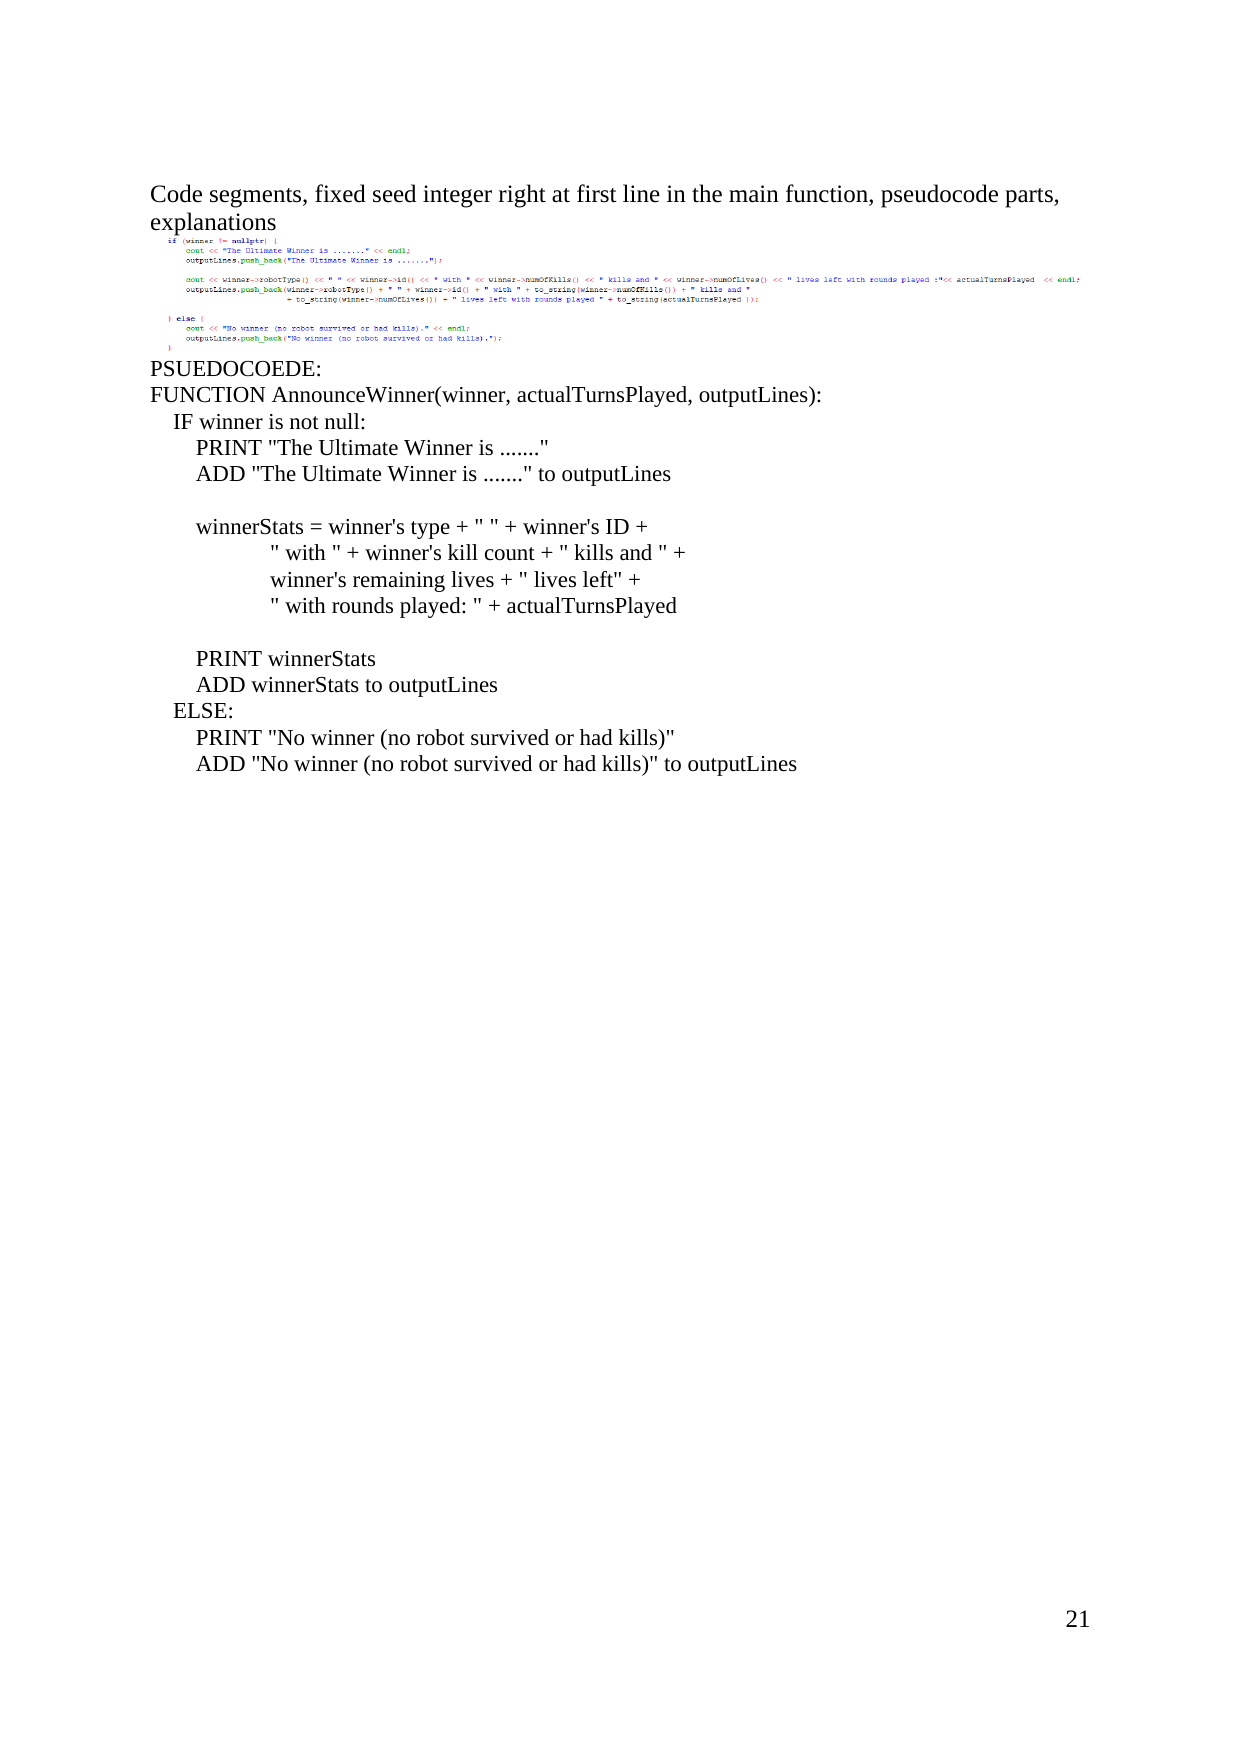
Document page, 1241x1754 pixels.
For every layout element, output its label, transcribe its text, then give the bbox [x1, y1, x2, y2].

text Code segments, fixed seed integer right at first line in the main function, pseudocode parts, explanations [150, 179, 1090, 236]
text PSUEDOCOEDE: [150, 355, 1090, 381]
text FUNCTION AnnounceWinner(winner, actualTurnsPlayed, outputLines): IF winner is not null: PRINT "The Ultimate Winner is ......." ADD "The Ultimate Winner is ......." to outputLines winnerStats = winner's type + " " + winner's ID + " with " + winner's kill count + " kills and " + winner's remaining lives + " lives left" + " with rounds played: " + actualTurnsPlayed PRINT winnerStats ADD winnerStats to outputLines ELSE: PRINT "No winner (no robot survived or had kills)" ADD "No winner (no robot survived or had kills)" to outputLines [150, 381, 1090, 777]
